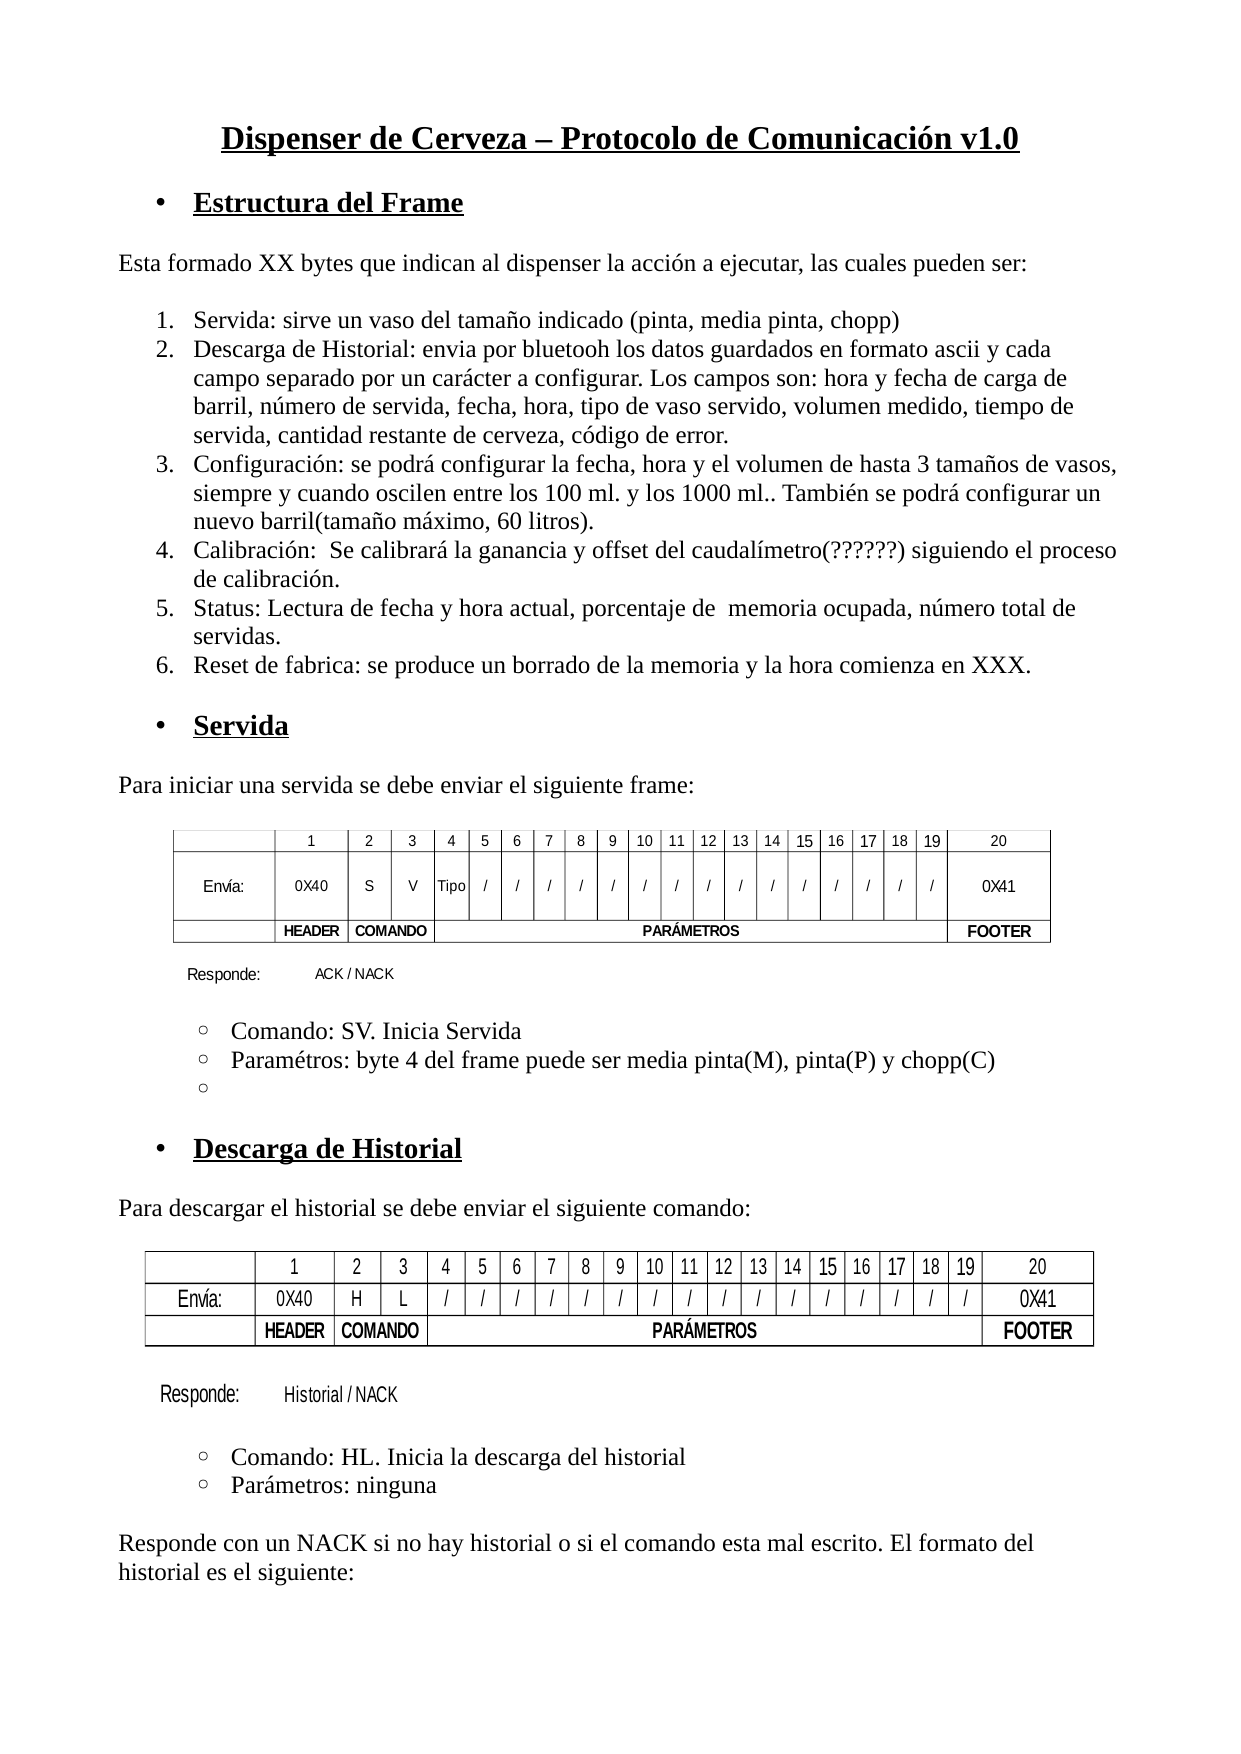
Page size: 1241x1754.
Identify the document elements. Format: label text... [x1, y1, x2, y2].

text Dispenser de Cerveza – Protocolo de Comunicación v1.0 [118, 118, 1122, 156]
text Esta formado XX bytes que indican al dispenser la acción a ejecutar, las cuales pueden ser: [118, 248, 1122, 276]
text Para descargar el historial se debe enviar el siguiente comando: [118, 1193, 1122, 1222]
list Descarga de Historial [156, 1131, 1122, 1165]
list Comando: HL. Inicia la descarga del historial [193, 1442, 1122, 1470]
list Comando: SV. Inicia Servida [193, 1016, 1122, 1045]
list Configuración: se podrá configurar la fecha, hora y el volumen de hasta 3 tamaños de vasos, siempre y cuando oscilen entre los 100 ml. y los 1000 ml.. También se podrá configurar un nuevo barril(tamaño máximo, 60 litros). [156, 449, 1122, 535]
list Estructura del Frame [156, 185, 1122, 219]
list Servida: sirve un vaso del tamaño indicado (pinta, media pinta, chopp) [156, 305, 1122, 334]
text Para iniciar una servida se debe enviar el siguiente frame: [118, 770, 1122, 799]
list Servida [156, 708, 1122, 741]
list Reset de fabrica: se produce un borrado de la memoria y la hora comienza en XXX. [156, 650, 1122, 679]
list Parámetros: ninguna [193, 1470, 1122, 1499]
list Descarga de Historial: envia por bluetooh los datos guardados en formato ascii y cada campo separado por un carácter a configurar. Los campos son: hora y fecha de carga de barril, número de servida, fecha, hora, tipo de vaso servido, volumen medido, tiempo de servida, cantidad restante de cerveza, código de error. [156, 334, 1122, 449]
list Paramétros: byte 4 del frame puede ser media pinta(M), pinta(P) y chopp(C) [193, 1045, 1122, 1074]
list Status: Lectura de fecha y hora actual, porcentaje de memoria ocupada, número total de servidas. [156, 593, 1122, 650]
list Calibración: Se calibrará la ganancia y offset del caudalímetro(??????) siguiendo el proceso de calibración. [156, 535, 1122, 593]
text Responde con un NACK si no hay historial o si el comando esta mal escrito. El formato del historial es el siguiente: [118, 1528, 1122, 1585]
